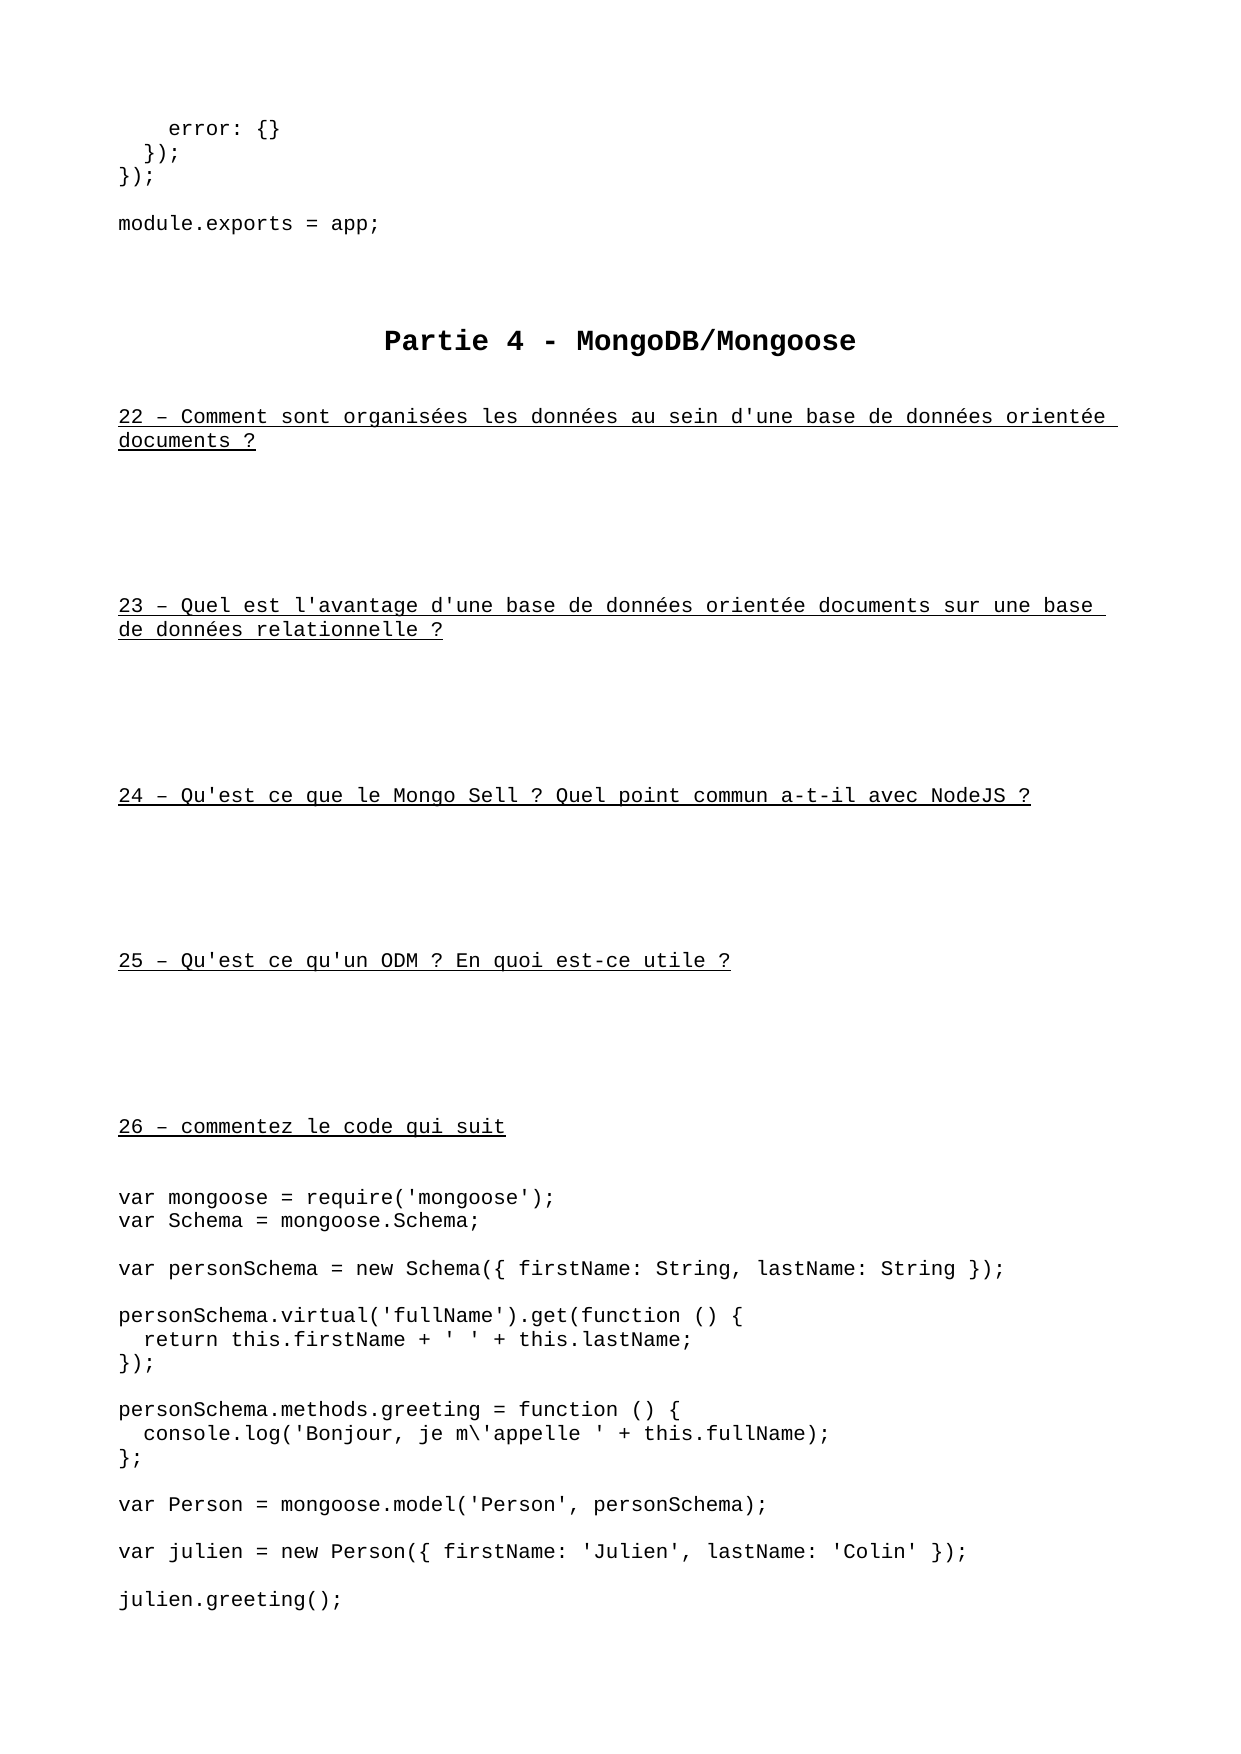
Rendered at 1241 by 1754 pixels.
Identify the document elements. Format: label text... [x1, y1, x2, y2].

text 26 – commentez le code qui suit [118, 1116, 1122, 1139]
text var julien = new Person({ firstName: 'Julien', lastName: 'Colin' }); [118, 1541, 1122, 1565]
text }; [118, 1447, 1122, 1470]
text personSchema.virtual('fullName').get(function () { [118, 1305, 1122, 1328]
text var mongoose = require('mongoose'); [118, 1187, 1122, 1210]
text module.exports = app; [118, 213, 1122, 236]
text 24 – Qu'est ce que le Mongo Sell ? Quel point commun a-t-il avec NodeJS ? [118, 785, 1122, 808]
text }); [118, 1352, 1122, 1376]
text 23 – Quel est l'avantage d'une base de données orientée documents sur une base de données relationnelle ? [118, 596, 1122, 643]
text 22 – Comment sont organisées les données au sein d'une base de données orientée documents ? [118, 406, 1122, 454]
text }); [118, 142, 1122, 165]
text Partie 4 - MongoDB/Mongoose [118, 326, 1122, 359]
text var Person = mongoose.model('Person', personSchema); [118, 1494, 1122, 1518]
text var personSchema = new Schema({ firstName: String, lastName: String }); [118, 1258, 1122, 1281]
text julien.greeting(); [118, 1589, 1122, 1612]
text console.log('Bonjour, je m\'appelle ' + this.fullName); [118, 1423, 1122, 1447]
text 25 – Qu'est ce qu'un ODM ? En quoi est-ce utile ? [118, 950, 1122, 974]
text }); [118, 165, 1122, 189]
text personSchema.methods.greeting = function () { [118, 1399, 1122, 1423]
text var Schema = mongoose.Schema; [118, 1210, 1122, 1234]
text error: {} [118, 118, 1122, 142]
text return this.firstName + ' ' + this.lastName; [118, 1328, 1122, 1352]
